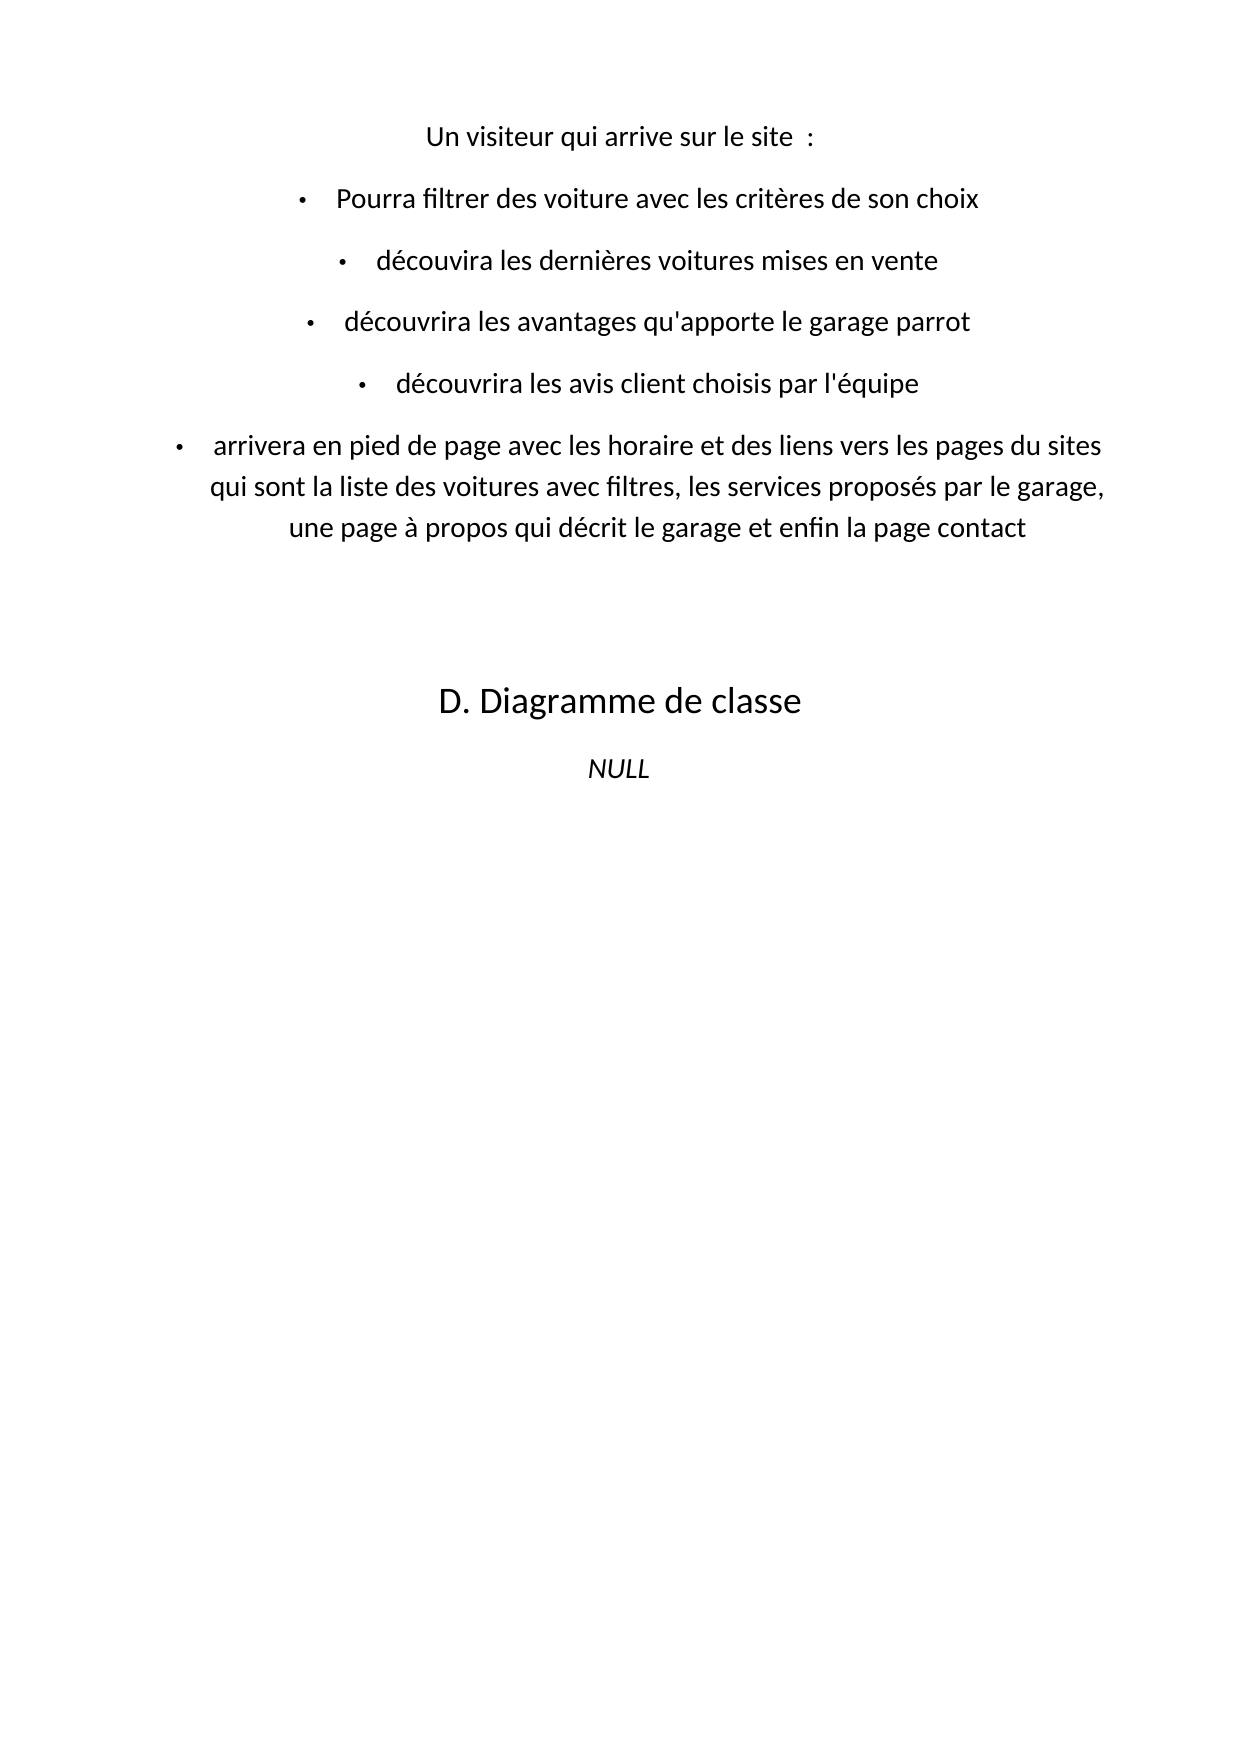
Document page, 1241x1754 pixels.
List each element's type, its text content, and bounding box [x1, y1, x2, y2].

text NULL [118, 750, 1122, 786]
list arrivera en pied de page avec les horaire et des liens vers les pages du sites qui sont la liste des voitures avec filtres, les services proposés par le garage, une page à propos qui décrit le garage et enfin la page contact [156, 427, 1122, 544]
list Pourra filtrer des voiture avec les critères de son choix [156, 180, 1122, 216]
list découvrira les avis client choisis par l'équipe [156, 365, 1122, 401]
text Un visiteur qui arrive sur le site : [118, 118, 1122, 154]
text D. Diagramme de classe [118, 677, 1122, 722]
list découvrira les avantages qu'apporte le garage parrot [156, 303, 1122, 339]
list découvira les dernières voitures mises en vente [156, 242, 1122, 277]
